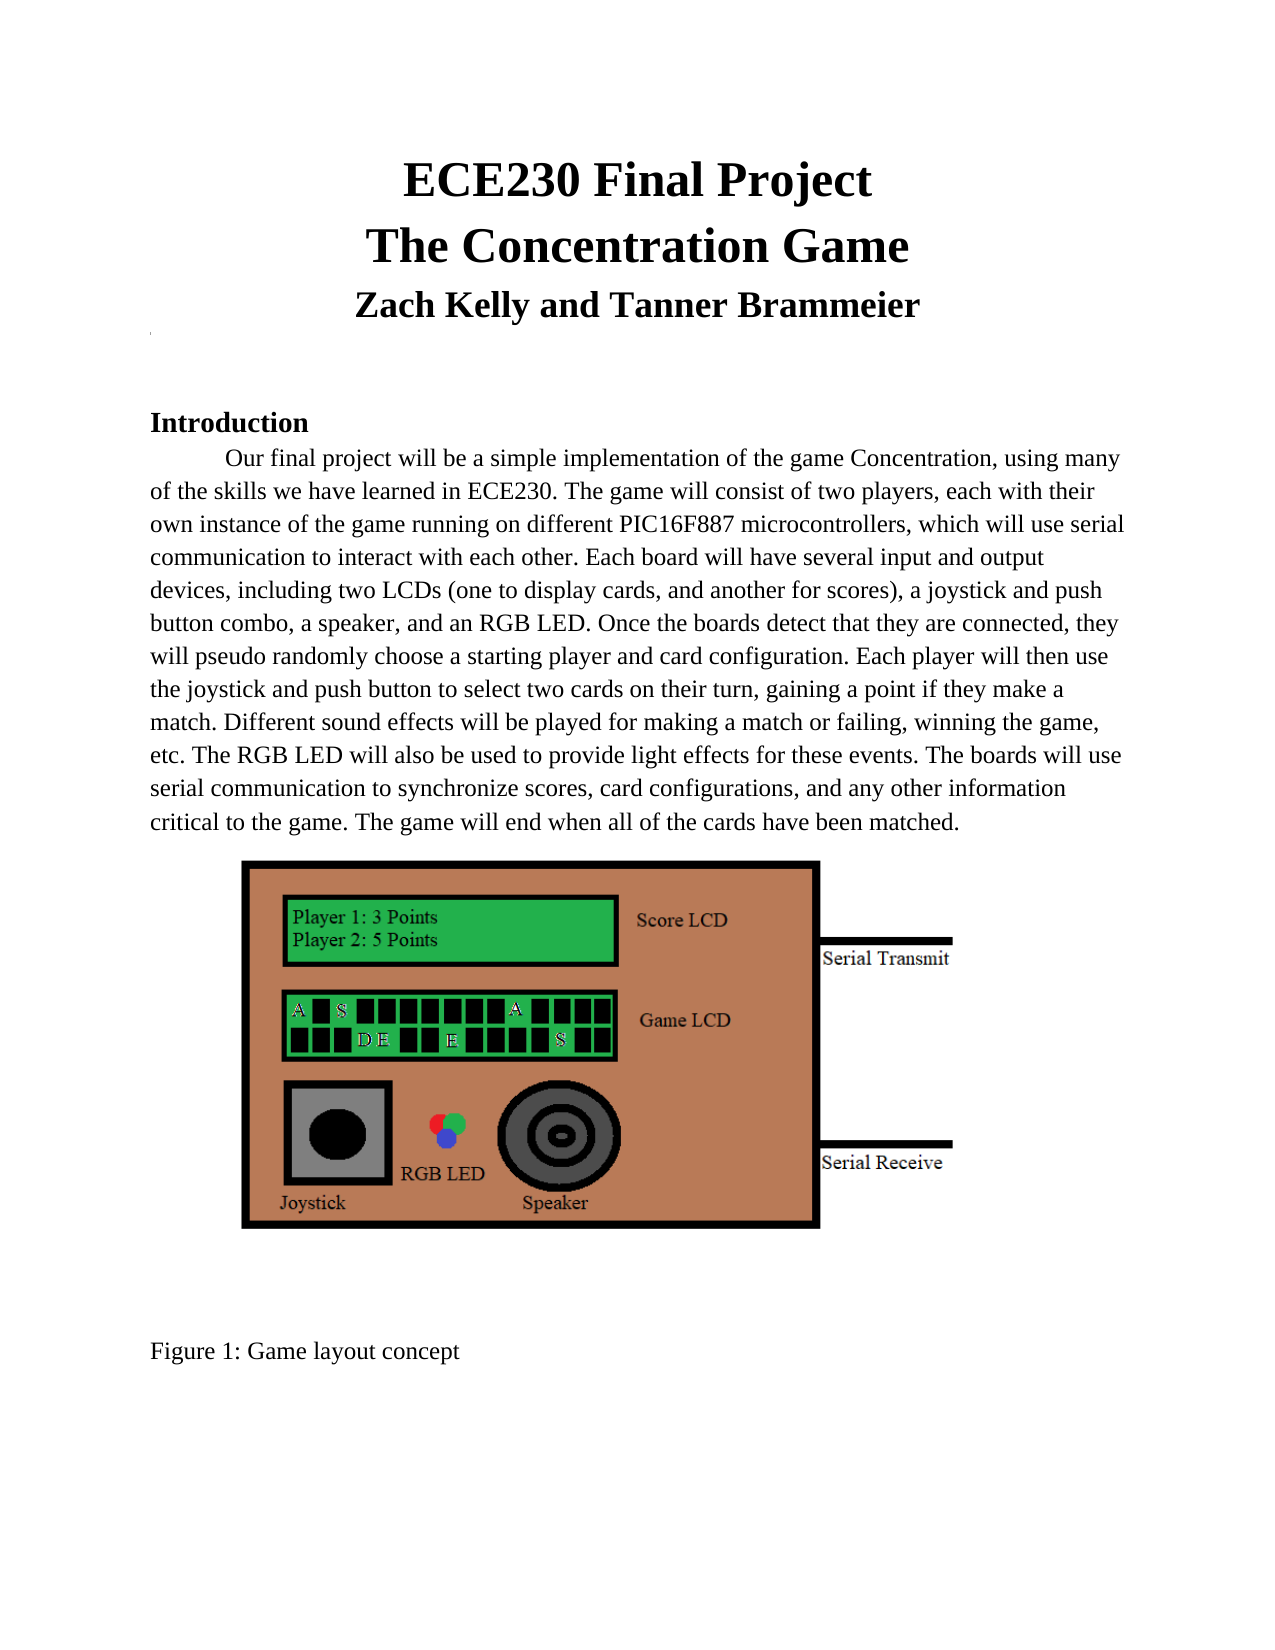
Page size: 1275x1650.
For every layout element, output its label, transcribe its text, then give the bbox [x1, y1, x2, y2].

text The Concentration Game [150, 216, 1125, 273]
text ECE230 Final Project [150, 150, 1125, 207]
text Zach Kelly and Tanner Brammeier [150, 282, 1125, 325]
text Introduction [150, 405, 1125, 438]
text Our final project will be a simple implementation of the game Concentration, using many of the skills we have learned in ECE230. The game will consist of two players, each with their own instance of the game running on different PIC16F887 microcontrollers, which will use serial communication to interact with each other. Each board will have several input and output devices, including two LCDs (one to display cards, and another for scores), a joystick and push button combo, a speaker, and an RGB LED. Once the boards detect that they are connected, they will pseudo randomly choose a starting player and card configuration. Each player will then use the joystick and push button to select two cards on their turn, gaining a point if they make a match. Different sound effects will be played for making a match or failing, winning the game, etc. The RGB LED will also be used to provide light effects for these events. The boards will use serial communication to synchronize scores, card configurations, and any other information critical to the game. The game will end when all of the cards have been matched. [150, 443, 1125, 835]
text Figure 1: Game layout concept [150, 1336, 1125, 1365]
